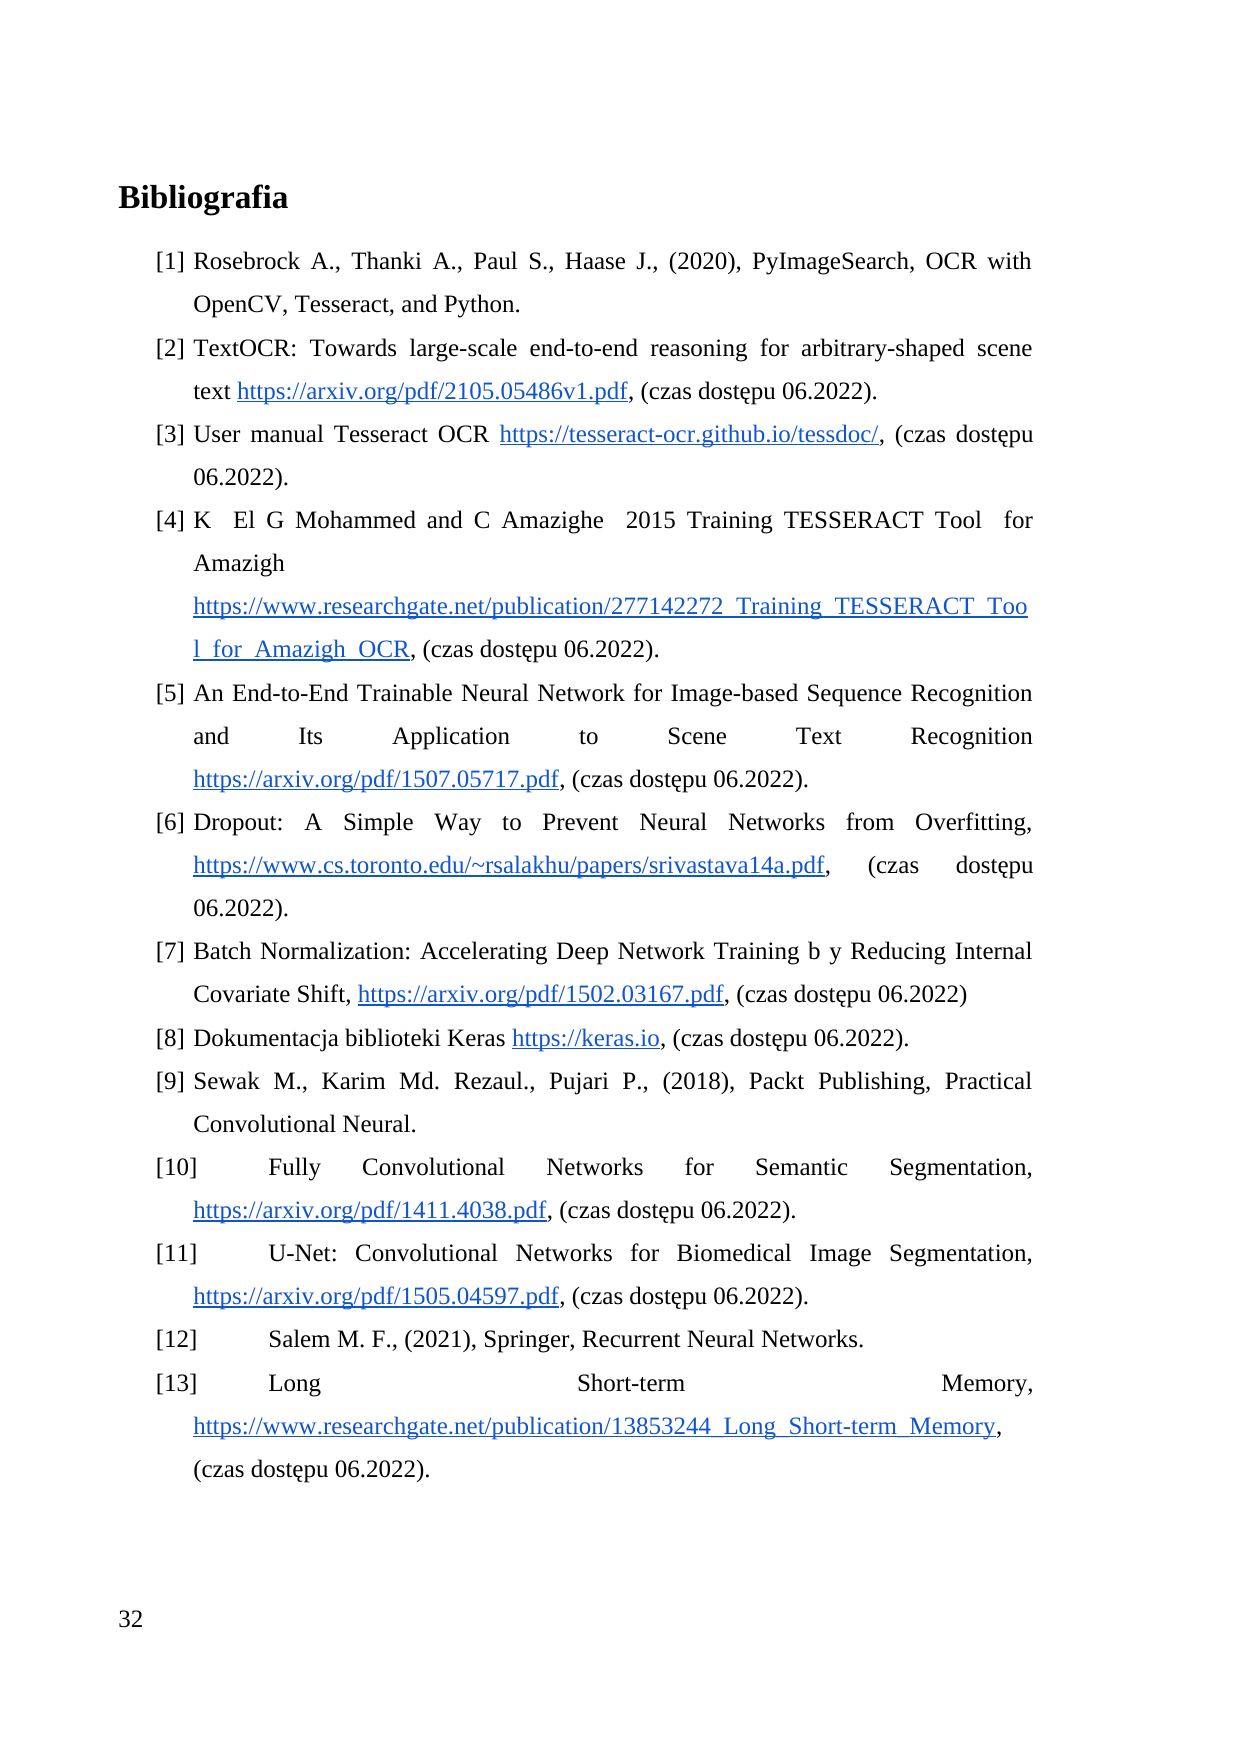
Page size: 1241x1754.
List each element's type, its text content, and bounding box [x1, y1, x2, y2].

list Dropout: A Simple Way to Prevent Neural Networks from Overfitting, https://www.cs.toronto.edu/~rsalakhu/papers/srivastava14a.pdf, (czas dostępu 06.2022). [156, 807, 1033, 922]
list Sewak M., Karim Md. Rezaul., Pujari P., (2018), Packt Publishing, Practical Convolutional Neural. [156, 1066, 1033, 1138]
list K El G Mohammed and C Amazighe 2015 Training TESSERACT Tool for Amazigh https://www.researchgate.net/publication/277142272_Training_TESSERACT_Tool_for_Amazigh_OCR, (czas dostępu 06.2022). [156, 505, 1033, 663]
list Long Short-term Memory, https://www.researchgate.net/publication/13853244_Long_Short-term_Memory, (czas dostępu 06.2022). [156, 1368, 1033, 1483]
list Salem M. F., (2021), Springer, Recurrent Neural Networks. [156, 1324, 1033, 1353]
subtitle Bibliografia [118, 177, 1033, 216]
list U-Net: Convolutional Networks for Biomedical Image Segmentation, https://arxiv.org/pdf/1505.04597.pdf, (czas dostępu 06.2022). [156, 1238, 1033, 1310]
list Batch Normalization: Accelerating Deep Network Training b y Reducing Internal Covariate Shift, https://arxiv.org/pdf/1502.03167.pdf, (czas dostępu 06.2022) [156, 936, 1033, 1008]
list An End-to-End Trainable Neural Network for Image-based Sequence Recognition and Its Application to Scene Text Recognition https://arxiv.org/pdf/1507.05717.pdf, (czas dostępu 06.2022). [156, 678, 1033, 793]
list Dokumentacja biblioteki Keras https://keras.io, (czas dostępu 06.2022). [156, 1023, 1033, 1051]
list Fully Convolutional Networks for Semantic Segmentation, https://arxiv.org/pdf/1411.4038.pdf, (czas dostępu 06.2022). [156, 1152, 1033, 1224]
list User manual Tesseract OCR https://tesseract-ocr.github.io/tessdoc/, (czas dostępu 06.2022). [156, 419, 1033, 491]
list TextOCR: Towards large-scale end-to-end reasoning for arbitrary-shaped scene text https://arxiv.org/pdf/2105.05486v1.pdf, (czas dostępu 06.2022). [156, 333, 1033, 404]
list Rosebrock A., Thanki A., Paul S., Haase J., (2020), PyImageSearch, OCR with OpenCV, Tesseract, and Python. [156, 246, 1033, 318]
